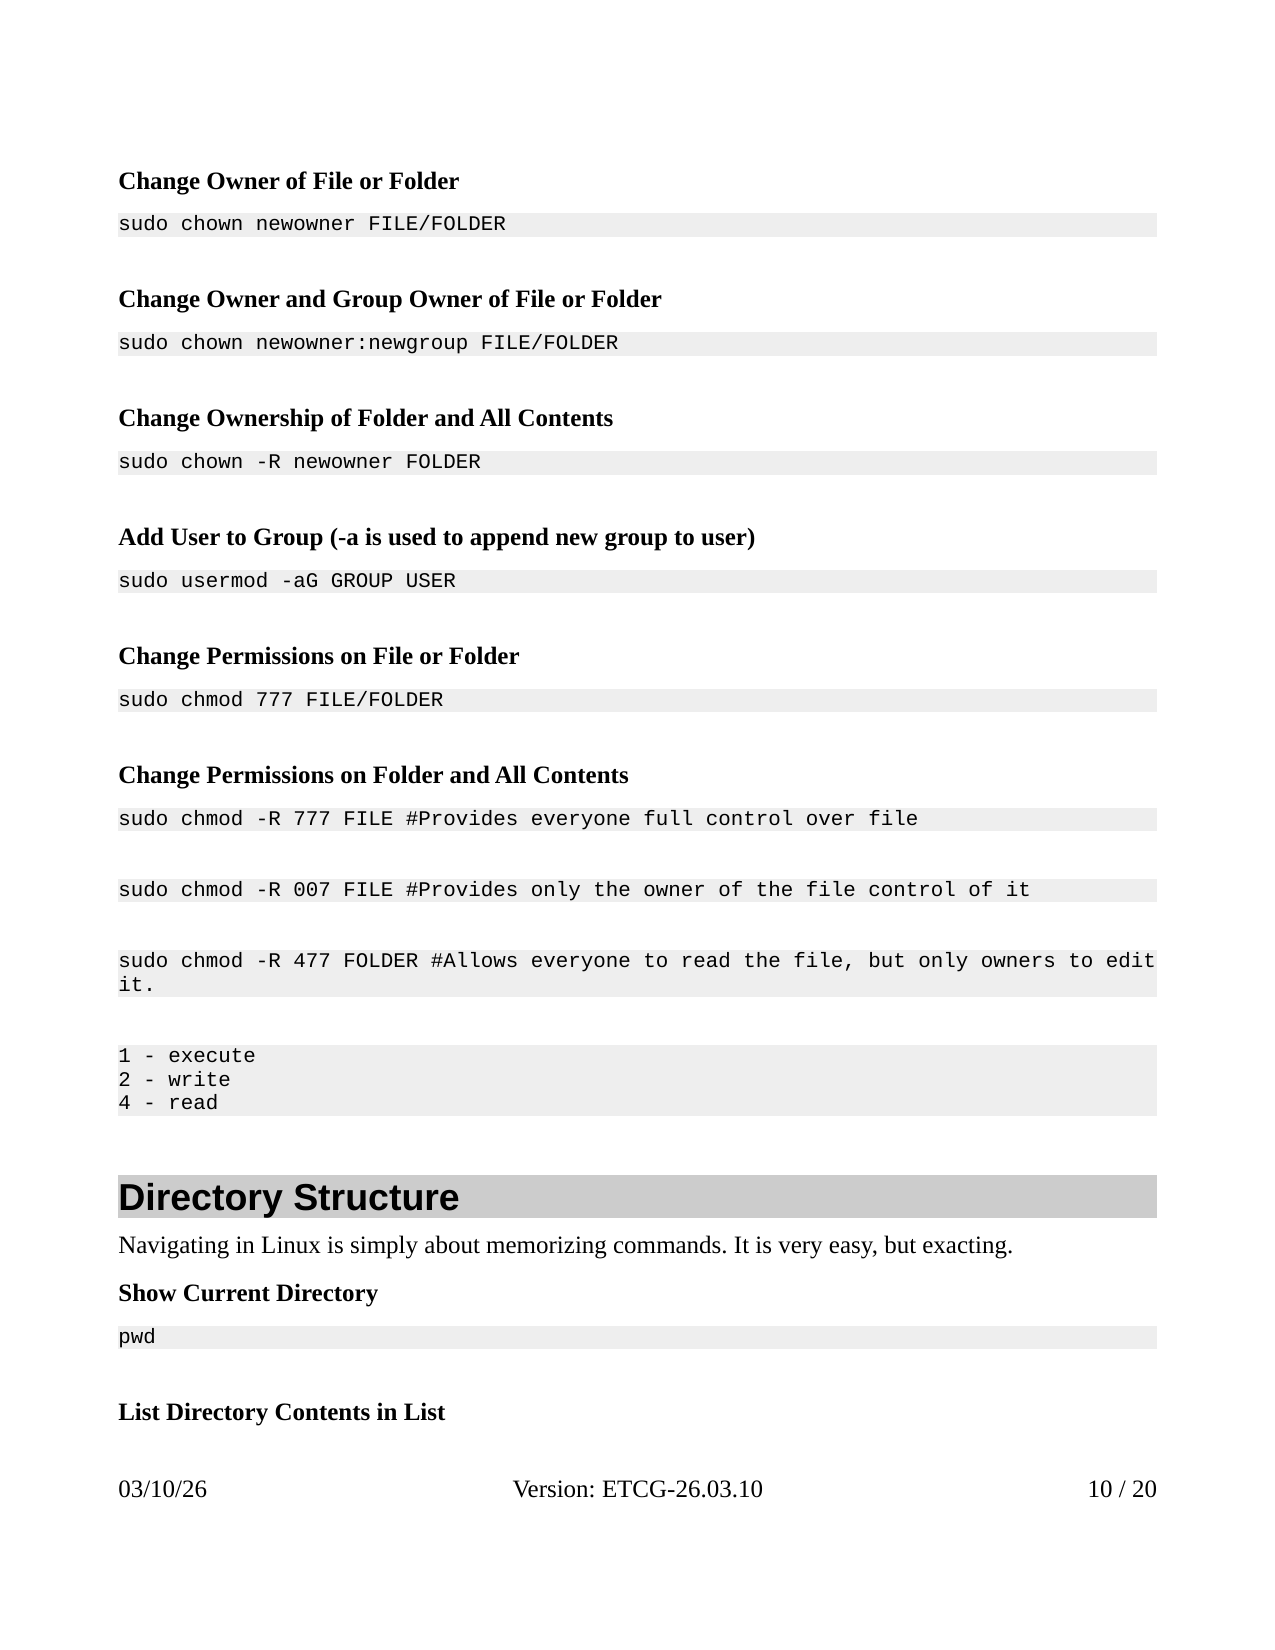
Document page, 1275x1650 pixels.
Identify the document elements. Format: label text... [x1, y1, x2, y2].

text sudo chown newowner FILE/FOLDER [118, 213, 1157, 237]
text 4 - read [118, 1092, 1157, 1116]
text sudo chmod -R 777 FILE #Provides everyone full control over file [118, 808, 1157, 831]
text sudo chown newowner:newgroup FILE/FOLDER [118, 332, 1157, 356]
text sudo chmod -R 477 FOLDER #Allows everyone to read the file, but only owners to edit it. [118, 950, 1157, 997]
text sudo chown -R newowner FOLDER [118, 451, 1157, 475]
text pwd [118, 1326, 1157, 1349]
text Change Owner of File or Folder [118, 166, 1157, 194]
text 2 - write [118, 1069, 1157, 1092]
text Navigating in Linux is simply about memorizing commands. It is very easy, but exacting. [118, 1231, 1157, 1259]
text Change Ownership of Folder and All Contents [118, 403, 1157, 432]
text Add User to Group (-a is used to append new group to user) [118, 522, 1157, 551]
text 1 - execute [118, 1045, 1157, 1069]
text sudo chmod -R 007 FILE #Provides only the owner of the file control of it [118, 879, 1157, 902]
subtitle Directory Structure [118, 1175, 1157, 1218]
text sudo chmod 777 FILE/FOLDER [118, 689, 1157, 712]
text Change Permissions on Folder and All Contents [118, 760, 1157, 789]
text Change Owner and Group Owner of File or Folder [118, 284, 1157, 313]
text sudo usermod -aG GROUP USER [118, 570, 1157, 593]
text Show Current Directory [118, 1278, 1157, 1307]
text List Directory Contents in List [118, 1397, 1157, 1426]
text Change Permissions on File or Folder [118, 641, 1157, 670]
